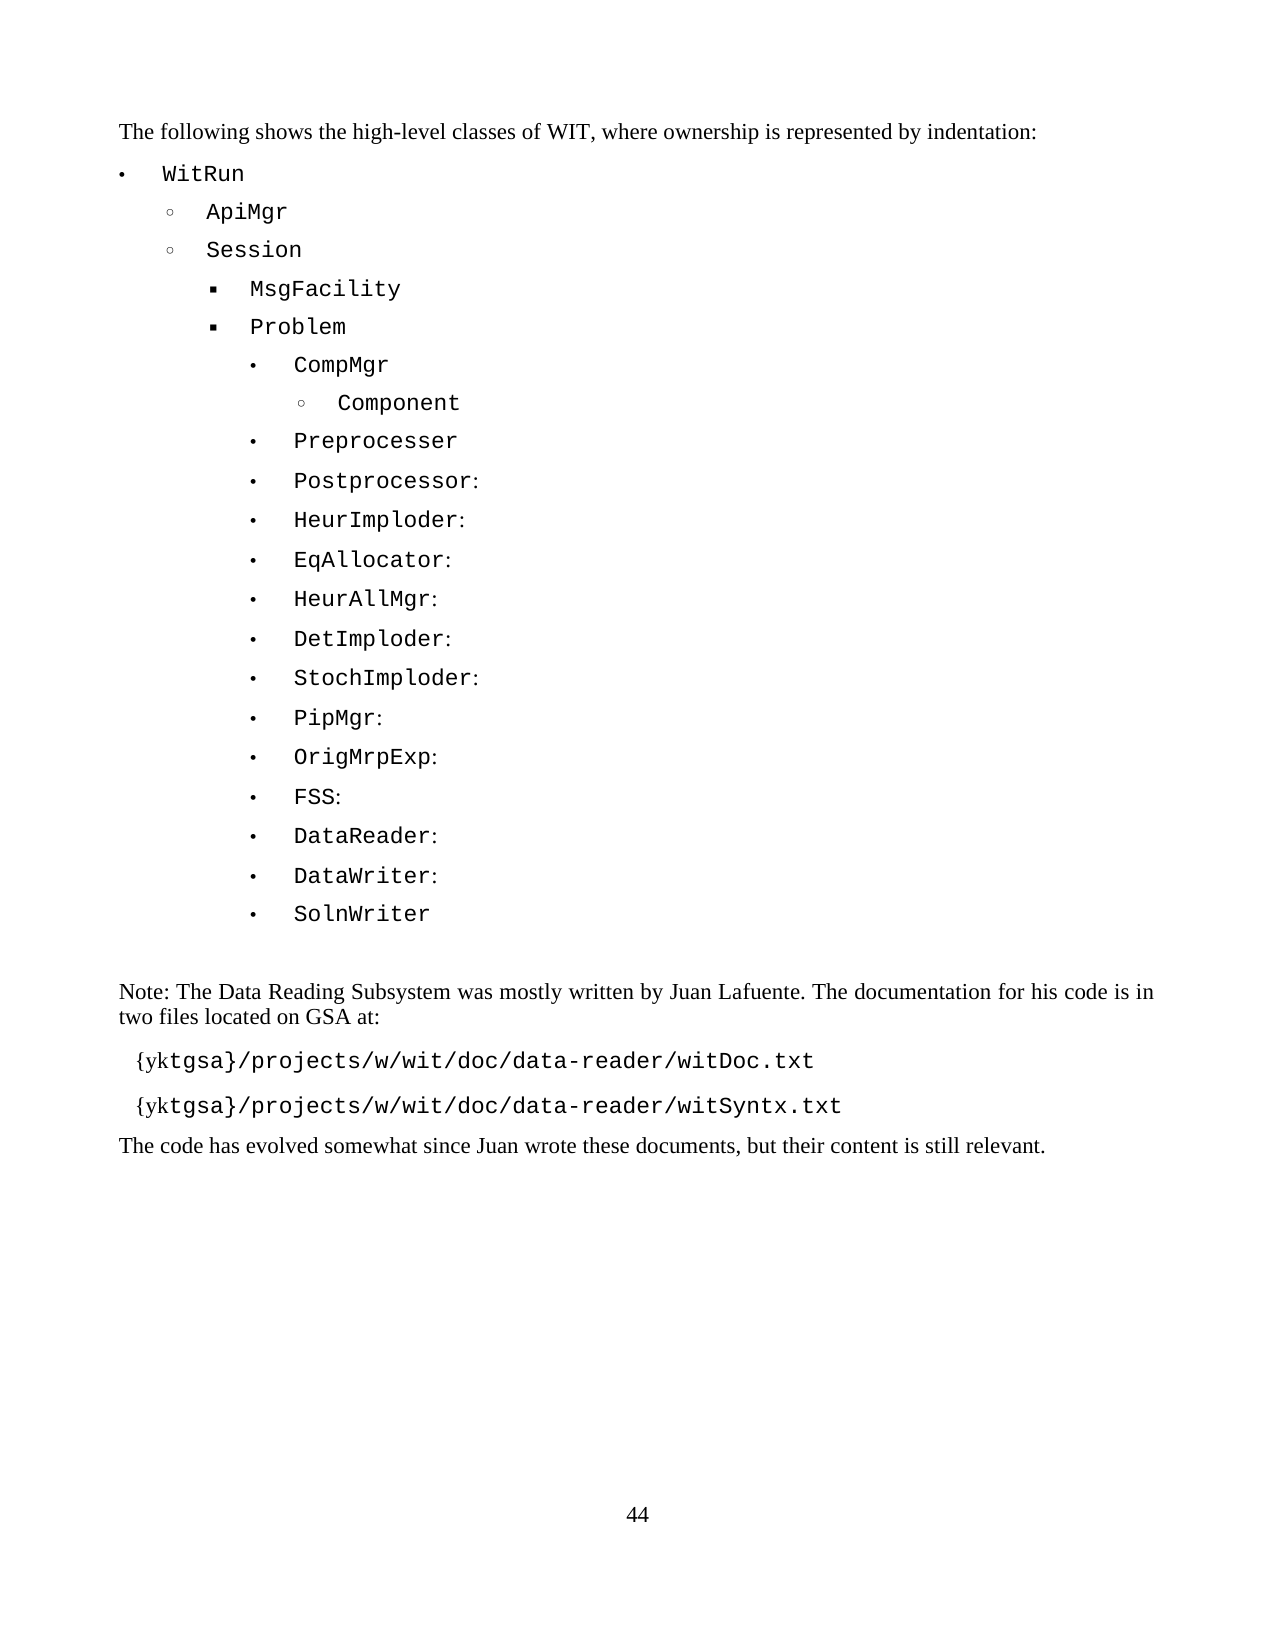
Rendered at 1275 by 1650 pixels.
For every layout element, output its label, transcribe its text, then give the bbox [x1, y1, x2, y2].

text Note: The Data Reading Subsystem was mostly written by Juan Lafuente. The documentation for his code is in two files located on GSA at: [118, 979, 1156, 1030]
list DetImploder: [250, 626, 1156, 653]
list ApiMgr [162, 200, 1156, 227]
list CompMgr [250, 353, 1156, 379]
list SolnWriter [250, 902, 1156, 928]
text {yktgsa}/projects/w/wit/doc/data-reader/witSyntx.txt [117, 1093, 1156, 1121]
list Session [162, 238, 1156, 265]
list Preprocesser [250, 430, 1156, 456]
list WitRun [118, 162, 1156, 188]
list StochImploder: [250, 665, 1156, 693]
list DataReader: [250, 823, 1156, 851]
list MsgFacility [206, 277, 1156, 303]
text {yktgsa}/projects/w/wit/doc/data-reader/witDoc.txt [117, 1048, 1156, 1075]
list HeurAllMgr: [250, 586, 1156, 614]
list DataWriter: [250, 863, 1156, 890]
list HeurImploder: [250, 507, 1156, 535]
list Problem [206, 315, 1156, 341]
list Component [293, 391, 1156, 418]
text The following shows the high-level classes of WIT, where ownership is represented by indentation: [118, 118, 1156, 144]
list FSS: [250, 784, 1156, 811]
list OrigMrpExp: [250, 744, 1156, 772]
text The code has evolved somewhat since Juan wrote these documents, but their content is still relevant. [118, 1133, 1156, 1158]
list PipMgr: [250, 705, 1156, 732]
list Postprocessor: [250, 468, 1156, 495]
list EqAllocator: [250, 547, 1156, 574]
